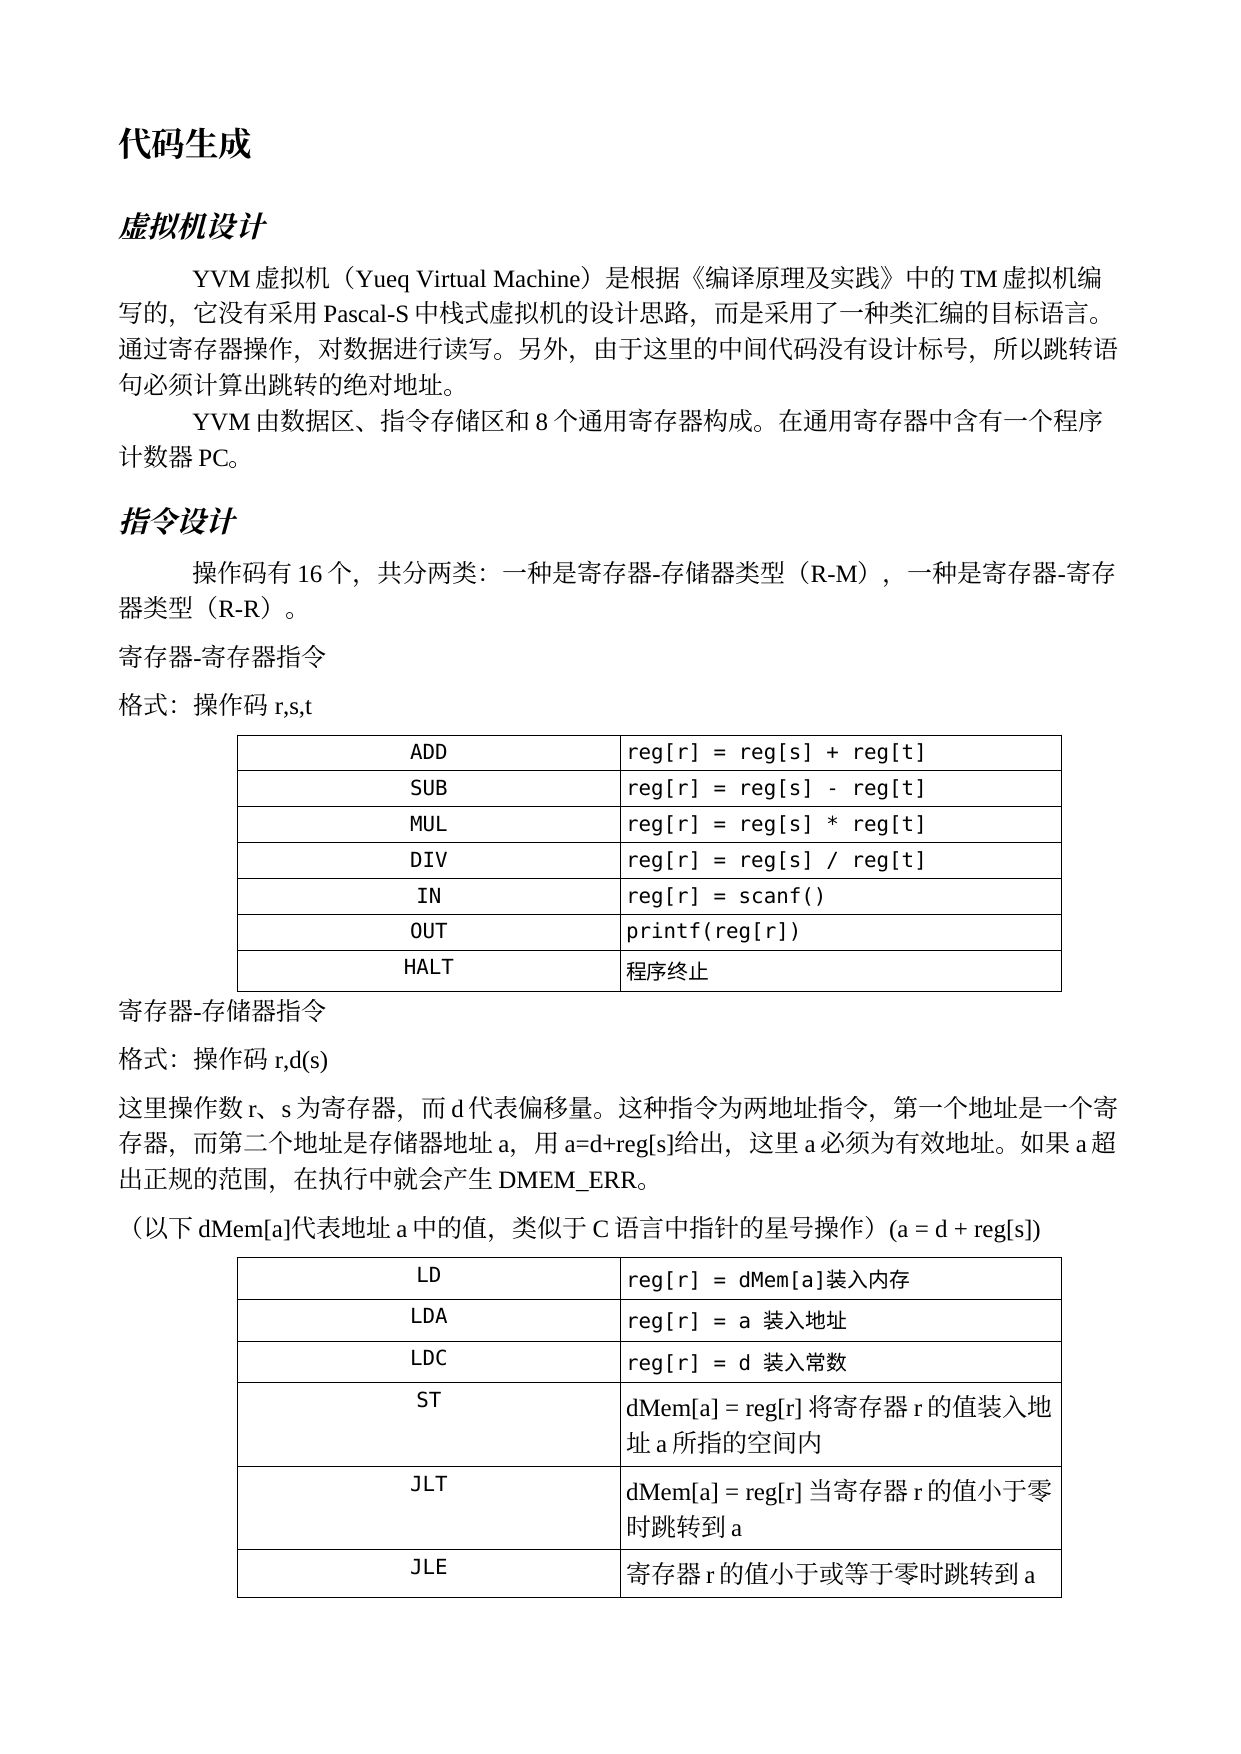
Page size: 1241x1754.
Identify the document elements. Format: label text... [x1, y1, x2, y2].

text 寄存器-存储器指令 [118, 991, 1122, 1027]
table_cell printf(reg[r]) [621, 915, 1061, 949]
table_cell 寄存器r的值小于或等于零时跳转到a [621, 1550, 1061, 1597]
table_cell reg[r] = reg[s] / reg[t] [621, 843, 1061, 878]
text YVM虚拟机（Yueq Virtual Machine）是根据《编译原理及实践》中的TM虚拟机编写的，它没有采用Pascal-S中栈式虚拟机的设计思路，而是采用了一种类汇编的目标语言。通过寄存器操作，对数据进行读写。另外，由于这里的中间代码没有设计标号，所以跳转语句必须计算出跳转的绝对地址。 [118, 258, 1122, 402]
text （以下dMem[a]代表地址a中的值，类似于C语言中指针的星号操作）(a = d + reg[s]) [118, 1208, 1122, 1244]
text YVM由数据区、指令存储区和8个通用寄存器构成。在通用寄存器中含有一个程序计数器PC。 [118, 402, 1122, 474]
table_cell reg[r] = d 装入常数 [621, 1342, 1061, 1382]
subtitle 指令设计 [118, 499, 1122, 541]
table_header reg[r] = reg[s] + reg[t] [621, 736, 1061, 770]
table_cell reg[r] = a 装入地址 [621, 1300, 1061, 1341]
text 这里操作数r、s为寄存器，而d代表偏移量。这种指令为两地址指令，第一个地址是一个寄存器，而第二个地址是存储器地址a，用a=d+reg[s]给出，这里a必须为有效地址。如果a超出正规的范围，在执行中就会产生DMEM_ERR。 [118, 1088, 1122, 1196]
table_cell JLE [238, 1550, 620, 1597]
table_cell LDA [238, 1300, 620, 1341]
subtitle 代码生成 [118, 118, 1122, 166]
text 格式：操作码 r,s,t [118, 686, 1122, 722]
text 寄存器-寄存器指令 [118, 638, 1122, 673]
table_cell JLT [238, 1467, 620, 1549]
table_header reg[r] = dMem[a]装入内存 [621, 1258, 1061, 1299]
table_cell OUT [238, 915, 620, 949]
table_cell DIV [238, 843, 620, 878]
table_cell LDC [238, 1342, 620, 1382]
table_cell MUL [238, 807, 620, 842]
table_header ADD [238, 736, 620, 770]
table_cell dMem[a] = reg[r] 当寄存器r的值小于零时跳转到a [621, 1467, 1061, 1549]
table_cell ST [238, 1383, 620, 1466]
text 操作码有16个，共分两类：一种是寄存器-存储器类型（R-M），一种是寄存器-寄存器类型（R-R）。 [118, 553, 1122, 625]
table_cell dMem[a] = reg[r] 将寄存器r的值装入地址a所指的空间内 [621, 1383, 1061, 1466]
table_cell IN [238, 879, 620, 914]
table_cell reg[r] = scanf() [621, 879, 1061, 914]
table_cell reg[r] = reg[s] - reg[t] [621, 771, 1061, 806]
table_cell SUB [238, 771, 620, 806]
table_cell 程序终止 [621, 951, 1061, 991]
subtitle 虚拟机设计 [118, 204, 1122, 246]
table_cell HALT [238, 951, 620, 991]
text 格式：操作码 r,d(s) [118, 1040, 1122, 1076]
table_header LD [238, 1258, 620, 1299]
table_cell reg[r] = reg[s] * reg[t] [621, 807, 1061, 842]
